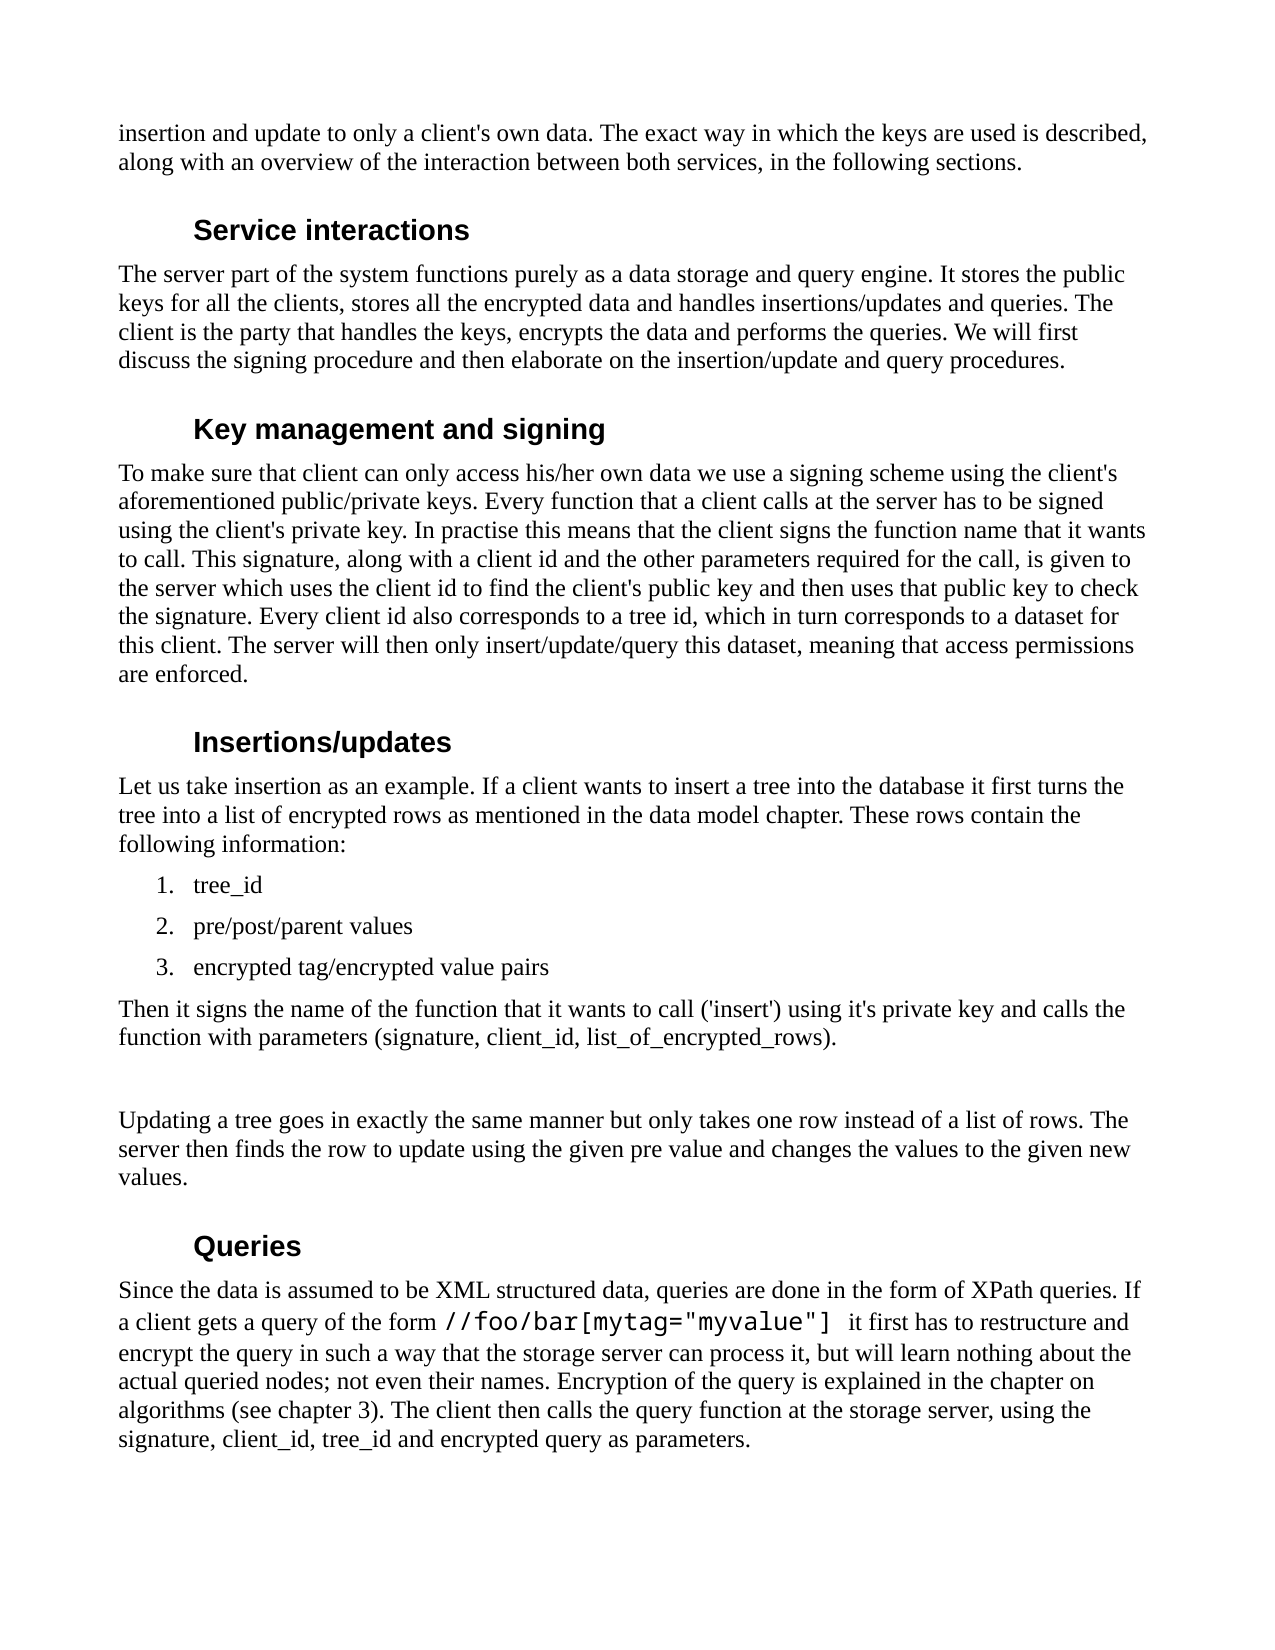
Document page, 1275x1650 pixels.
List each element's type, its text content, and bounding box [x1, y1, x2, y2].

text The server part of the system functions purely as a data storage and query engine. It stores the public keys for all the clients, stores all the encrypted data and handles insertions/updates and queries. The client is the party that handles the keys, encrypts the data and performs the queries. We will first discuss the signing procedure and then elaborate on the insertion/update and query procedures. [118, 259, 1157, 374]
text Let us take insertion as an example. If a client wants to insert a tree into the database it first turns the tree into a list of encrypted rows as mentioned in the data model chapter. These rows contain the following information: [118, 771, 1157, 857]
subtitle Queries [118, 1229, 1157, 1262]
list tree_id [156, 870, 1157, 899]
subtitle Insertions/updates [118, 725, 1157, 759]
text To make sure that client can only access his/her own data we use a signing scheme using the client's aforementioned public/private keys. Every function that a client calls at the server has to be signed using the client's private key. In practise this means that the client signs the function name that it wants to call. This signature, along with a client id and the other parameters required for the call, is given to the server which uses the client id to find the client's public key and then uses that public key to check the signature. Every client id also corresponds to a tree id, which in turn corresponds to a dataset for this client. The server will then only insert/update/query this dataset, meaning that access permissions are enforced. [118, 458, 1157, 688]
subtitle Service interactions [118, 213, 1157, 247]
text Then it signs the name of the function that it wants to call ('insert') using it's private key and calls the function with parameters (signature, client_id, list_of_encrypted_rows). [118, 994, 1157, 1051]
text Since the data is assumed to be XML structured data, queries are done in the form of XPath queries. If a client gets a query of the form //foo/bar[mytag="myvalue"] it first has to restructure and encrypt the query in such a way that the storage server can process it, but will learn nothing about the actual queried nodes; not even their names. Encryption of the query is explained in the chapter on algorithms (see chapter 3). The client then calls the query function at the storage server, using the signature, client_id, tree_id and encrypted query as parameters. [118, 1275, 1157, 1453]
text Updating a tree goes in exactly the same manner but only takes one row instead of a list of rows. The server then finds the row to update using the given pre value and changes the values to the given new values. [118, 1105, 1157, 1191]
text insertion and update to only a client's own data. The exact way in which the keys are used is described, along with an overview of the interaction between both services, in the following sections. [118, 118, 1157, 176]
list encrypted tag/encrypted value pairs [156, 952, 1157, 981]
list pre/post/parent values [156, 911, 1157, 940]
subtitle Key management and signing [118, 412, 1157, 445]
